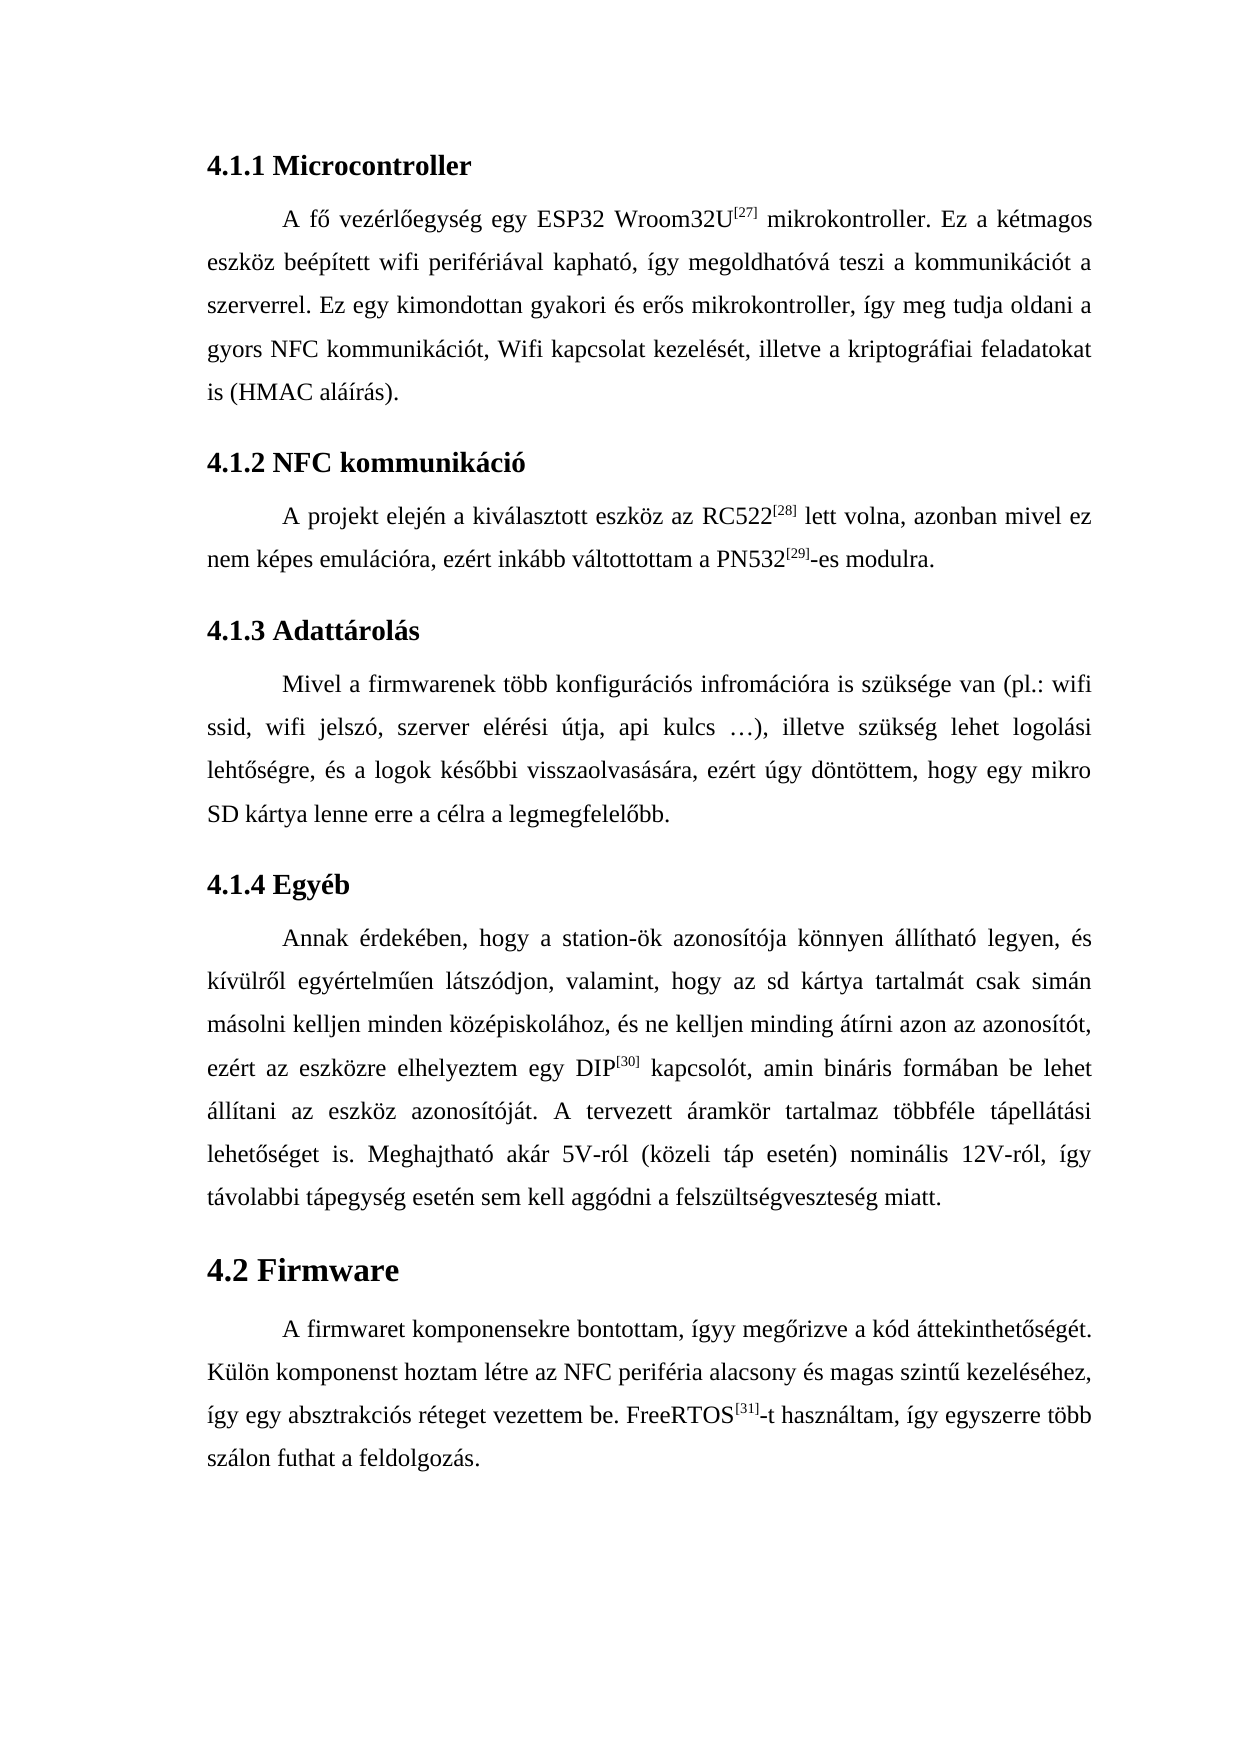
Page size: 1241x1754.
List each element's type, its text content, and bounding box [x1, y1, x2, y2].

subtitle NFC kommunikáció [207, 445, 1092, 478]
subtitle Firmware [207, 1250, 1092, 1288]
text A projekt elején a kiválasztott eszköz az RC522[28] lett volna, azonban mivel ez nem képes emulációra, ezért inkább váltottottam a PN532[29]-es modulra. [207, 501, 1092, 573]
text Mivel a firmwarenek több konfigurációs infromációra is szüksége van (pl.: wifi ssid, wifi jelszó, szerver elérési útja, api kulcs …), illetve szükség lehet logolási lehtőségre, és a logok későbbi visszaolvasására, ezért úgy döntöttem, hogy egy mikro SD kártya lenne erre a célra a legmegfelelőbb. [207, 669, 1092, 827]
text A fő vezérlőegység egy ESP32 Wroom32U[27] mikrokontroller. Ez a kétmagos eszköz beépített wifi perifériával kapható, így megoldhatóvá teszi a kommunikációt a szerverrel. Ez egy kimondottan gyakori és erős mikrokontroller, így meg tudja oldani a gyors NFC kommunikációt, Wifi kapcsolat kezelését, illetve a kriptográfiai feladatokat is (HMAC aláírás). [207, 204, 1092, 406]
subtitle Adattárolás [207, 613, 1092, 646]
subtitle Microcontroller [207, 148, 1092, 181]
subtitle Egyéb [207, 867, 1092, 900]
text Annak érdekében, hogy a station-ök azonosítója könnyen állítható legyen, és kívülről egyértelműen látszódjon, valamint, hogy az sd kártya tartalmát csak simán másolni kelljen minden középiskolához, és ne kelljen minding átírni azon az azonosítót, ezért az eszközre elhelyeztem egy DIP[30] kapcsolót, amin bináris formában be lehet állítani az eszköz azonosítóját. A tervezett áramkör tartalmaz többféle tápellátási lehetőséget is. Meghajtható akár 5V-ról (közeli táp esetén) nominális 12V-ról, így távolabbi tápegység esetén sem kell aggódni a felszültségveszteség miatt. [207, 923, 1092, 1211]
text A firmwaret komponensekre bontottam, ígyy megőrizve a kód áttekinthetőségét. Külön komponenst hoztam létre az NFC periféria alacsony és magas szintű kezeléséhez, így egy absztrakciós réteget vezettem be. FreeRTOS[31]-t használtam, így egyszerre több szálon futhat a feldolgozás. [207, 1314, 1092, 1472]
